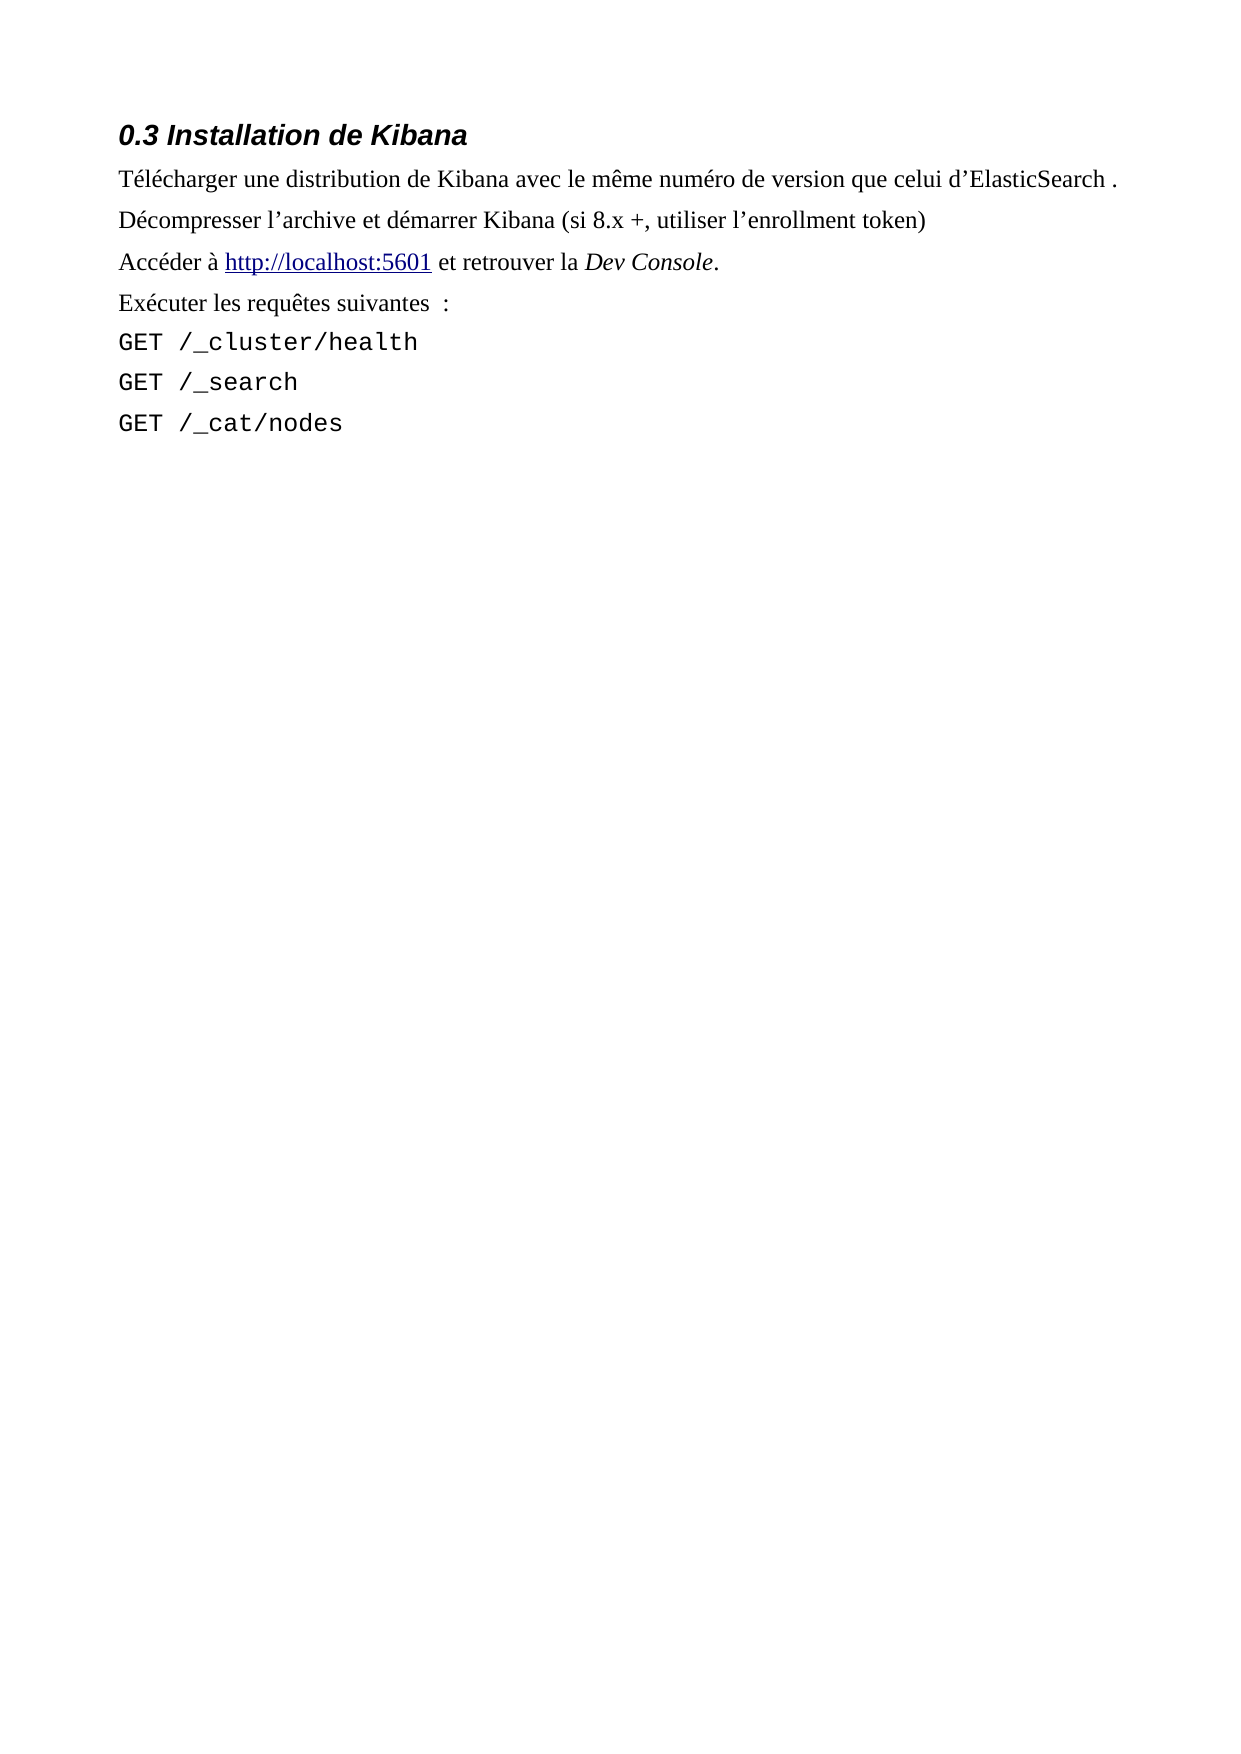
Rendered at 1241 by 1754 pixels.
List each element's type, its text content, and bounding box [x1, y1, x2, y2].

text Décompresser l’archive et démarrer Kibana (si 8.x +, utiliser l’enrollment token) [118, 205, 1122, 234]
text Accéder à http://localhost:5601 et retrouver la Dev Console. [118, 247, 1122, 275]
text GET /_cluster/health [118, 329, 1122, 357]
subtitle 0.3 Installation de Kibana [118, 118, 1122, 152]
text GET /_search [118, 370, 1122, 398]
text GET /_cat/nodes [118, 411, 1122, 439]
text Exécuter les requêtes suivantes : [118, 288, 1122, 317]
text Télécharger une distribution de Kibana avec le même numéro de version que celui d’ElasticSearch . [118, 164, 1122, 193]
